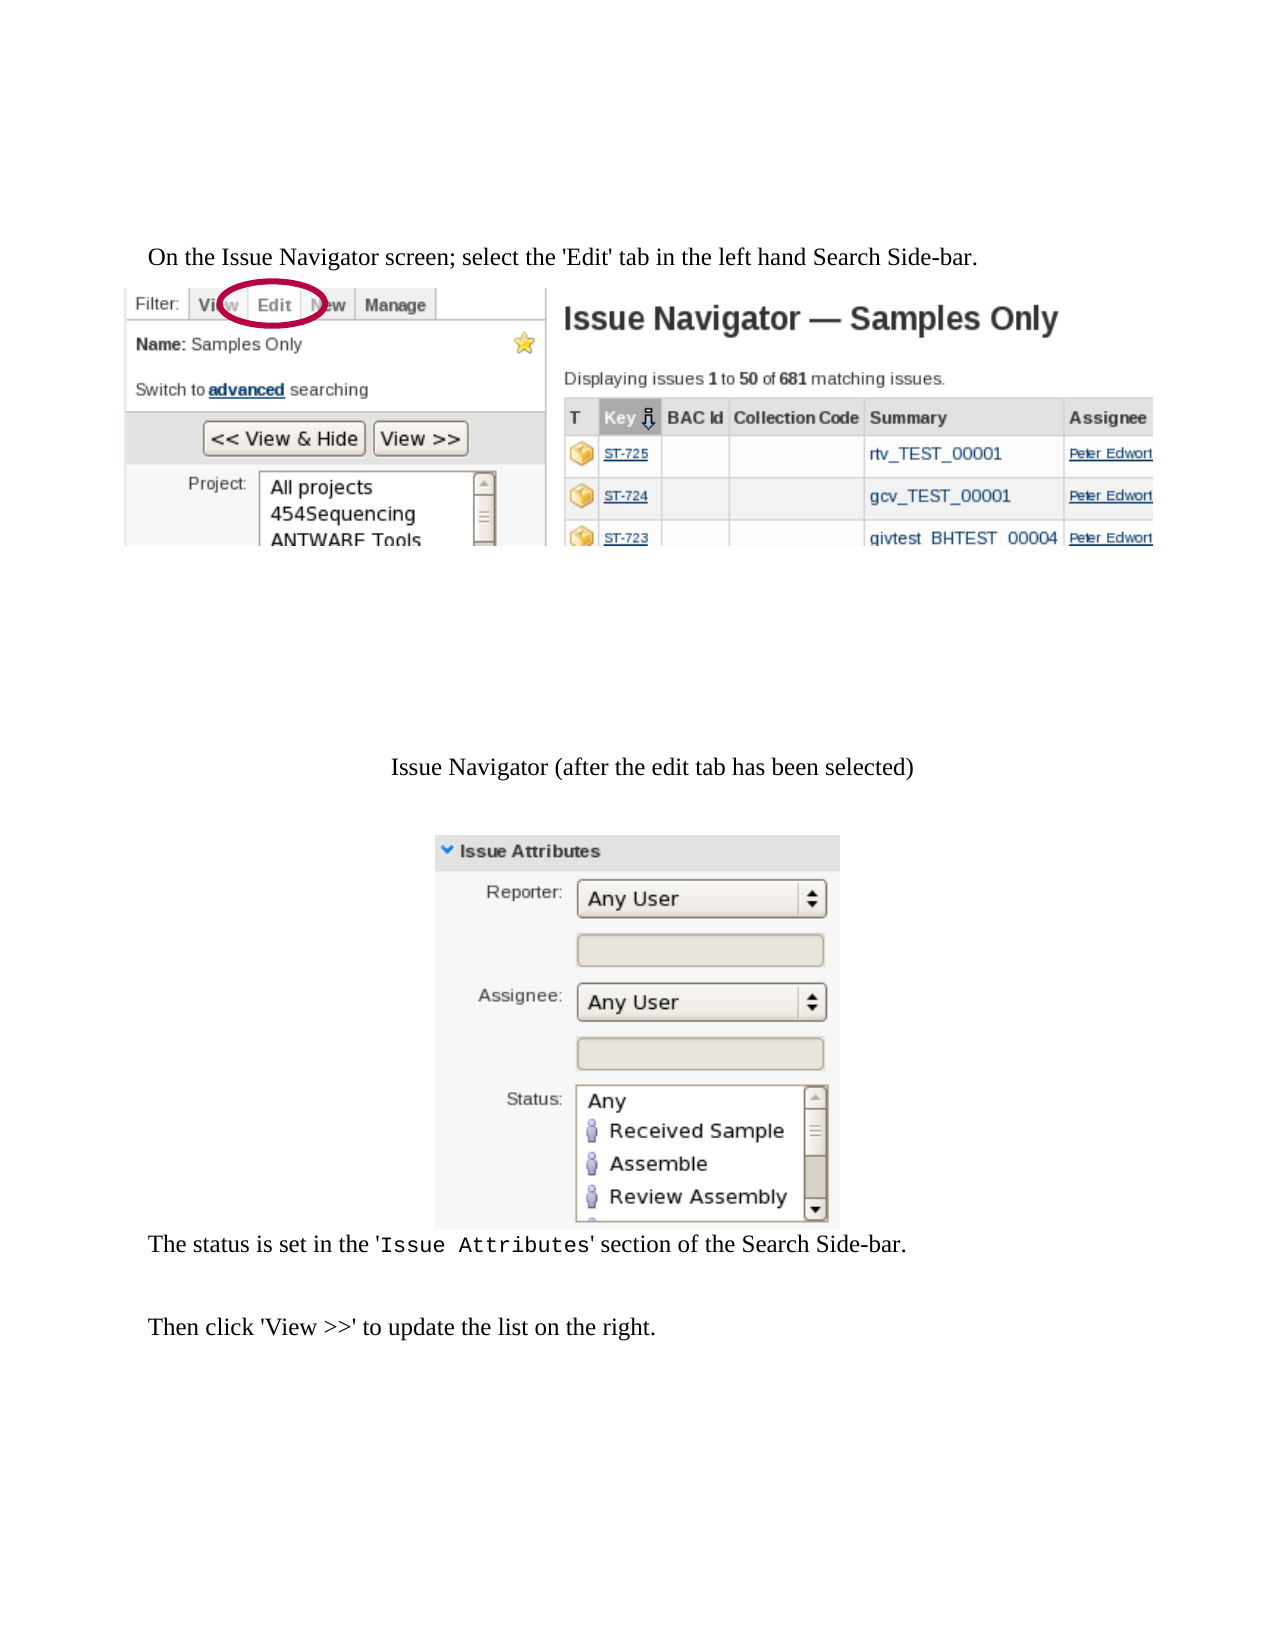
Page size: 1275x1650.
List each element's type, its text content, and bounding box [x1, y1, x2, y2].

text Issue Navigator (after the edit tab has been selected) [148, 752, 1157, 781]
picture [124, 288, 1153, 546]
picture [435, 835, 840, 1229]
text The status is set in the 'Issue Attributes' section of the Search Side-bar. [148, 835, 1157, 1258]
text Then click 'View >>' to update the list on the right. [148, 1312, 1157, 1341]
text On the Issue Navigator screen; select the 'Edit' tab in the left hand Search Side-bar. [148, 242, 1157, 271]
